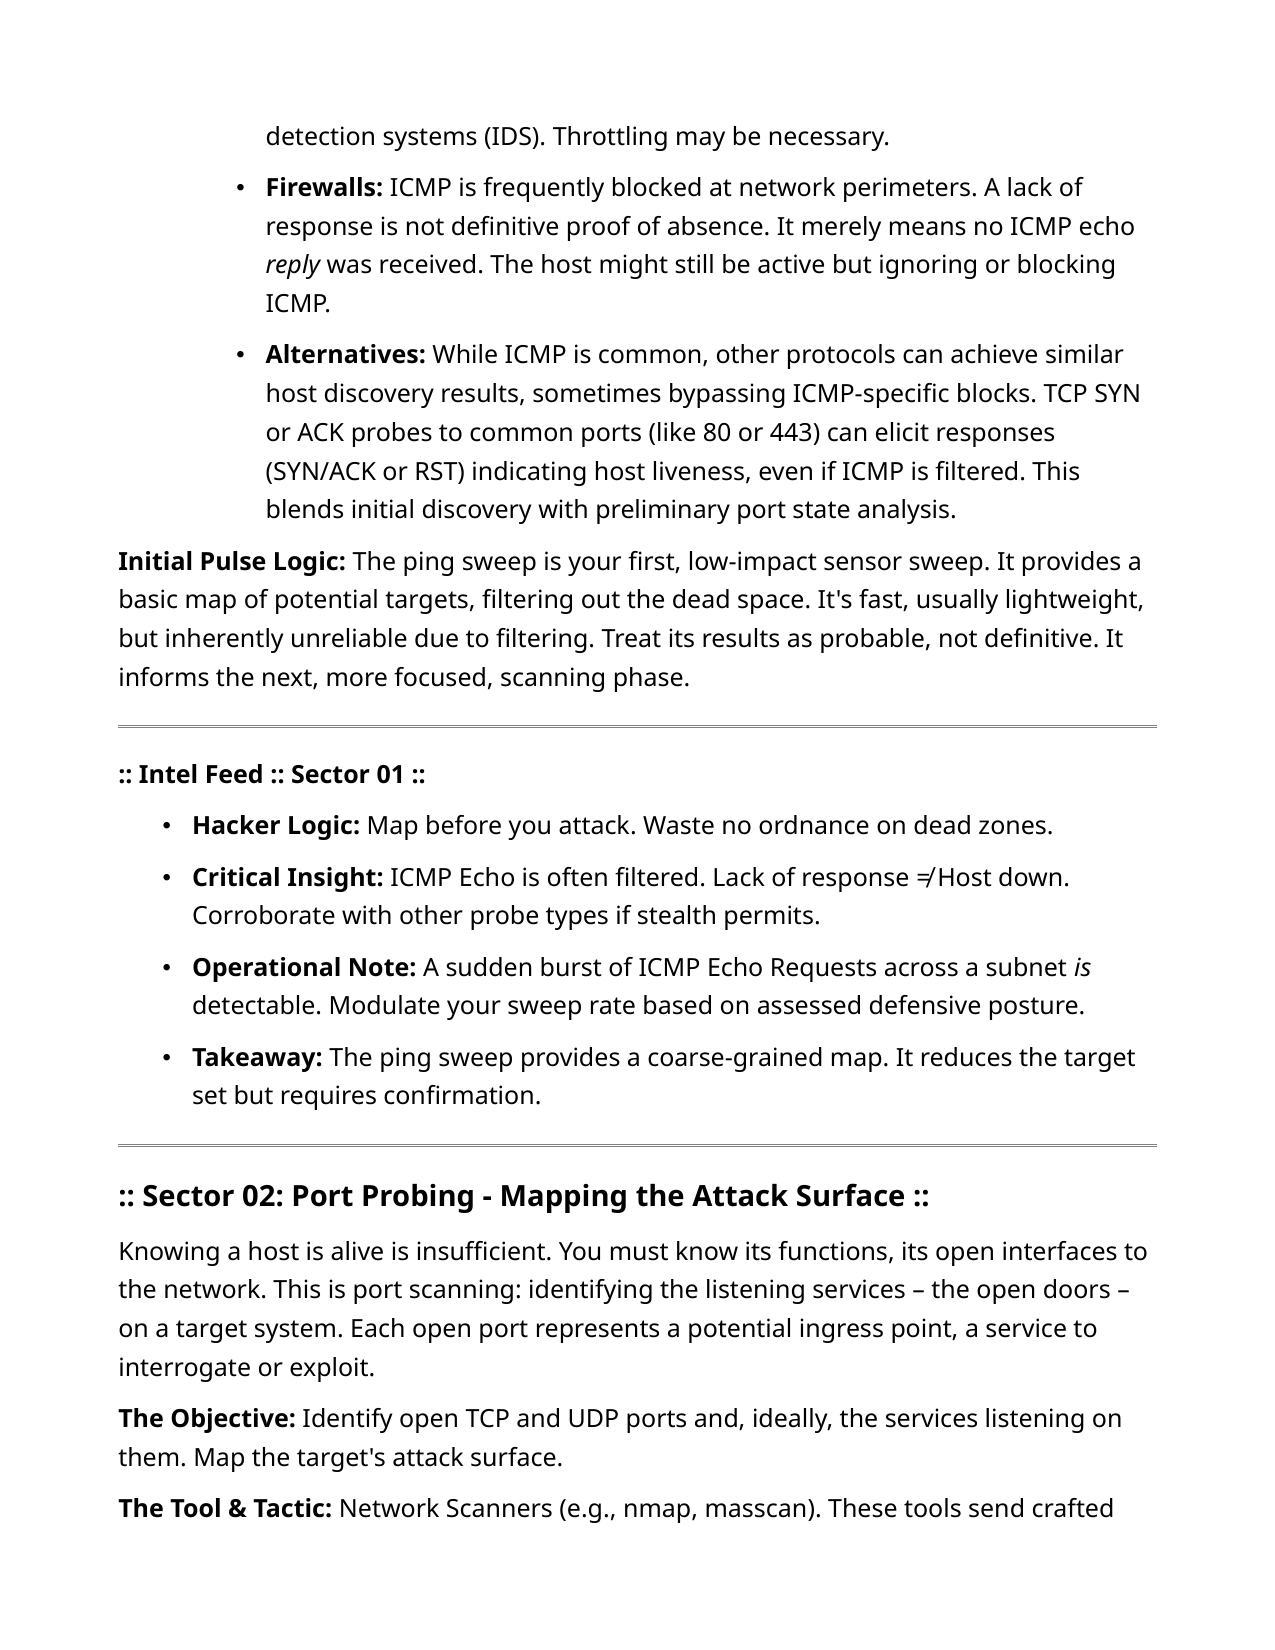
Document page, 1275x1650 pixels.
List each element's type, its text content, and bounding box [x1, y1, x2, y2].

list Takeaway: The ping sweep provides a coarse-grained map. It reduces the target set but requires confirmation. [162, 1039, 1157, 1112]
list detection systems (IDS). Throttling may be necessary. [236, 118, 1157, 152]
text The Objective: Identify open TCP and UDP ports and, ideally, the services listening on them. Map the target's attack surface. [118, 1401, 1157, 1473]
list Firewalls: ICMP is frequently blocked at network perimeters. A lack of response is not definitive proof of absence. It merely means no ICMP echo reply was received. The host might still be active but ignoring or blocking ICMP. [236, 169, 1157, 320]
list Hacker Logic: Map before you attack. Waste no ordnance on dead zones. [162, 808, 1157, 842]
list Critical Insight: ICMP Echo is often filtered. Lack of response ≠ Host down. Corroborate with other probe types if stealth permits. [162, 859, 1157, 932]
list Alternatives: While ICMP is common, other protocols can achieve similar host discovery results, sometimes bypassing ICMP-specific blocks. TCP SYN or ACK probes to common ports (like 80 or 443) can elicit responses (SYN/ACK or RST) indicating host liveness, even if ICMP is filtered. This blends initial discovery with preliminary port state analysis. [236, 337, 1157, 526]
text Initial Pulse Logic: The ping sweep is your first, low-impact sensor sweep. It provides a basic map of potential targets, filtering out the dead space. It's fast, usually lightweight, but inherently unreliable due to filtering. Treat its results as probable, not definitive. It informs the next, more focused, scanning phase. [118, 543, 1157, 693]
subtitle :: Sector 02: Port Probing - Mapping the Attack Surface :: [118, 1175, 1157, 1215]
list Operational Note: A sudden burst of ICMP Echo Requests across a subnet is detectable. Modulate your sweep rate based on assessed defensive posture. [162, 949, 1157, 1022]
text Knowing a host is alive is insufficient. You must know its functions, its open interfaces to the network. This is port scanning: identifying the listening services – the open doors – on a target system. Each open port represents a potential ingress point, a service to interrogate or exploit. [118, 1233, 1157, 1383]
text The Tool & Tactic: Network Scanners (e.g., nmap, masscan). These tools send crafted [118, 1491, 1157, 1525]
subtitle :: Intel Feed :: Sector 01 :: [118, 757, 1157, 791]
